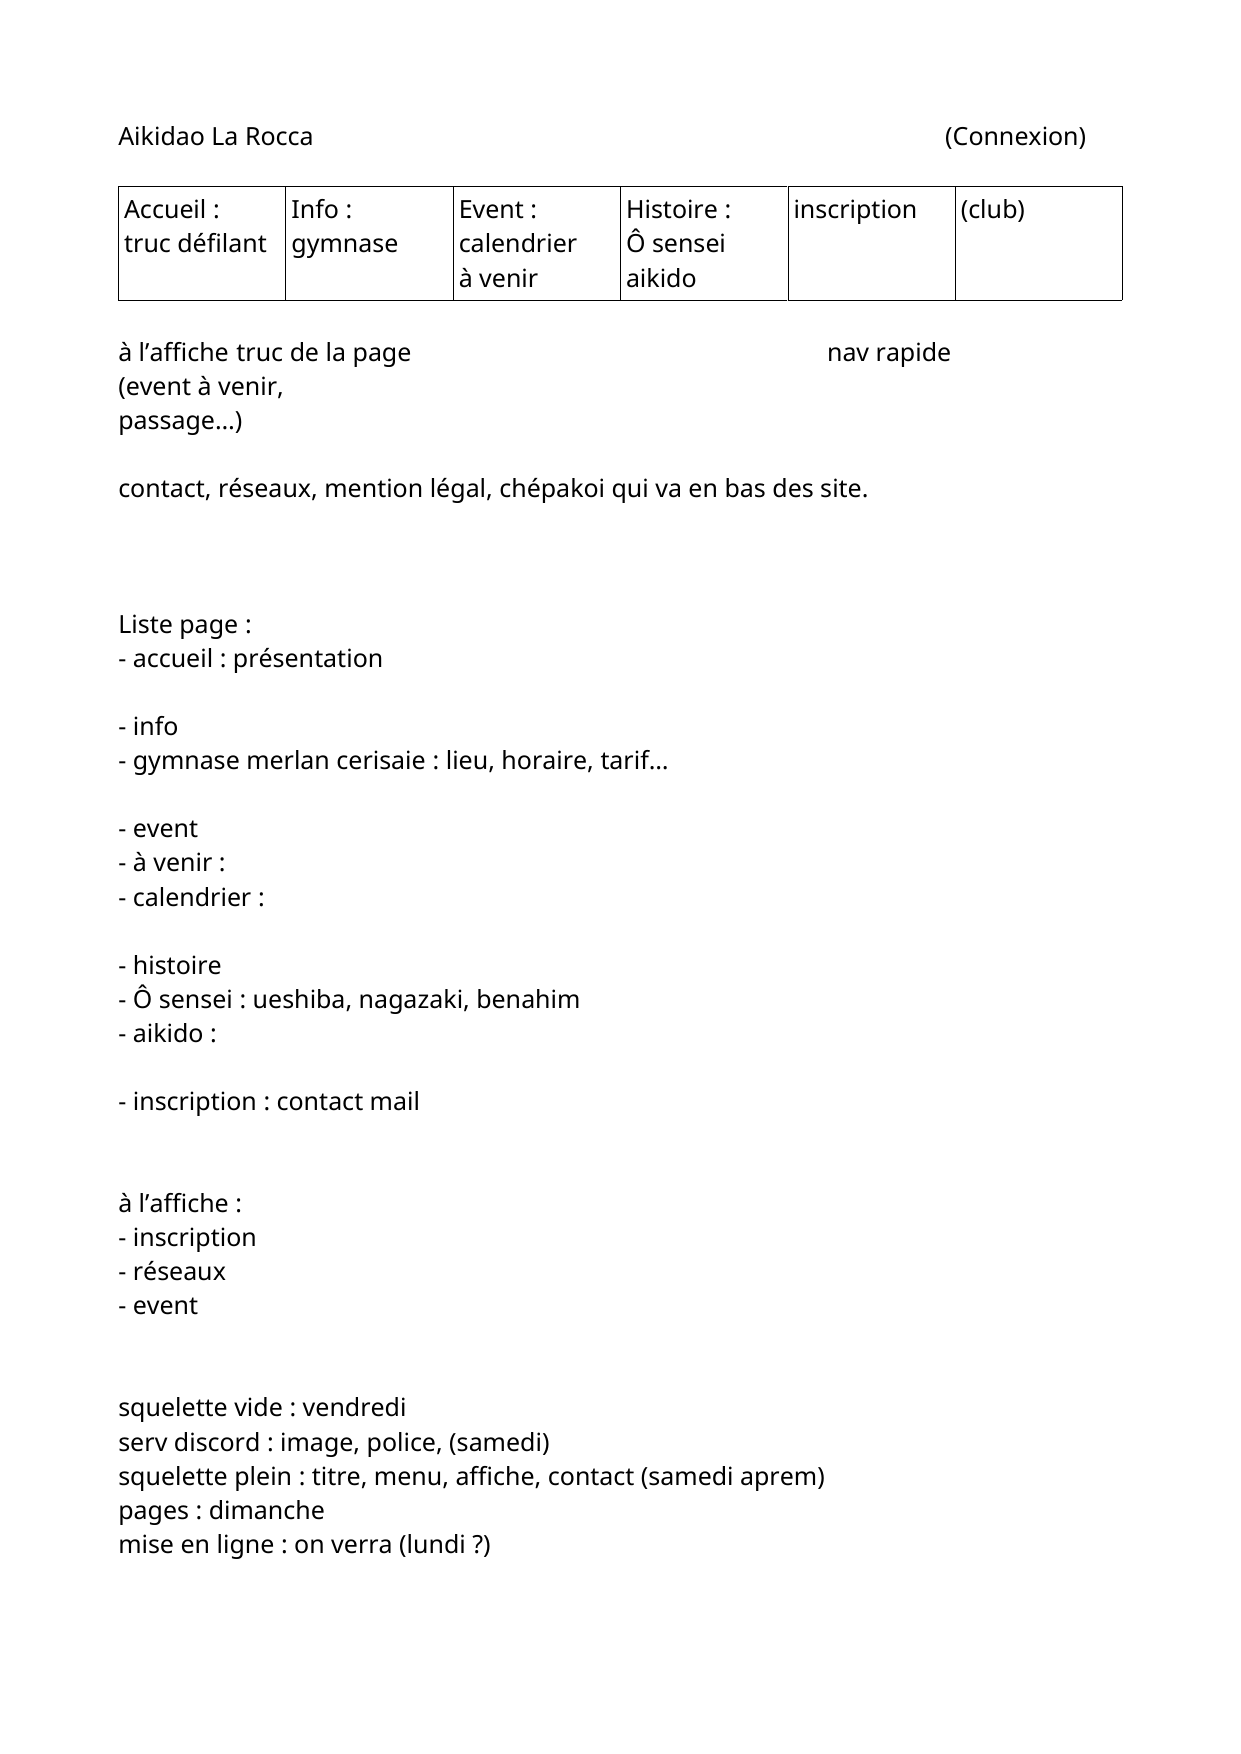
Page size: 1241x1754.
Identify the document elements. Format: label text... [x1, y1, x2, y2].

table_header Histoire : Ô sensei aikido [621, 187, 787, 300]
text (event à venir, [118, 368, 1122, 402]
text squelette vide : vendredi [118, 1390, 1122, 1424]
text - à venir : [118, 845, 1122, 879]
text passage…) [118, 402, 1122, 436]
text - accueil : présentation [118, 641, 1122, 675]
text squelette plein : titre, menu, affiche, contact (samedi aprem) [118, 1458, 1122, 1492]
table_header Event : calendrier à venir [454, 187, 620, 300]
table_header Info : gymnase [286, 187, 453, 300]
text - histoire [118, 947, 1122, 981]
text - réseaux [118, 1254, 1122, 1288]
text - gymnase merlan cerisaie : lieu, horaire, tarif… [118, 743, 1122, 777]
text à l’affiche truc de la page nav rapide [118, 334, 1122, 368]
text - info [118, 709, 1122, 743]
table_header (club) [956, 187, 1122, 300]
text - calendrier : [118, 879, 1122, 913]
text à l’affiche : [118, 1186, 1122, 1220]
text - aikido : [118, 1015, 1122, 1049]
text Aikidao La Rocca (Connexion) [118, 118, 1122, 152]
text - inscription [118, 1220, 1122, 1254]
text - event [118, 1288, 1122, 1322]
text - inscription : contact mail [118, 1083, 1122, 1118]
text - Ô sensei : ueshiba, nagazaki, benahim [118, 981, 1122, 1015]
text Liste page : [118, 607, 1122, 641]
table_header inscription [789, 187, 955, 300]
text pages : dimanche [118, 1492, 1122, 1526]
text serv discord : image, police, (samedi) [118, 1424, 1122, 1458]
text mise en ligne : on verra (lundi ?) [118, 1526, 1122, 1560]
table_header Accueil : truc défilant [119, 187, 285, 300]
text - event [118, 811, 1122, 845]
text contact, réseaux, mention légal, chépakoi qui va en bas des site. [118, 470, 1122, 504]
